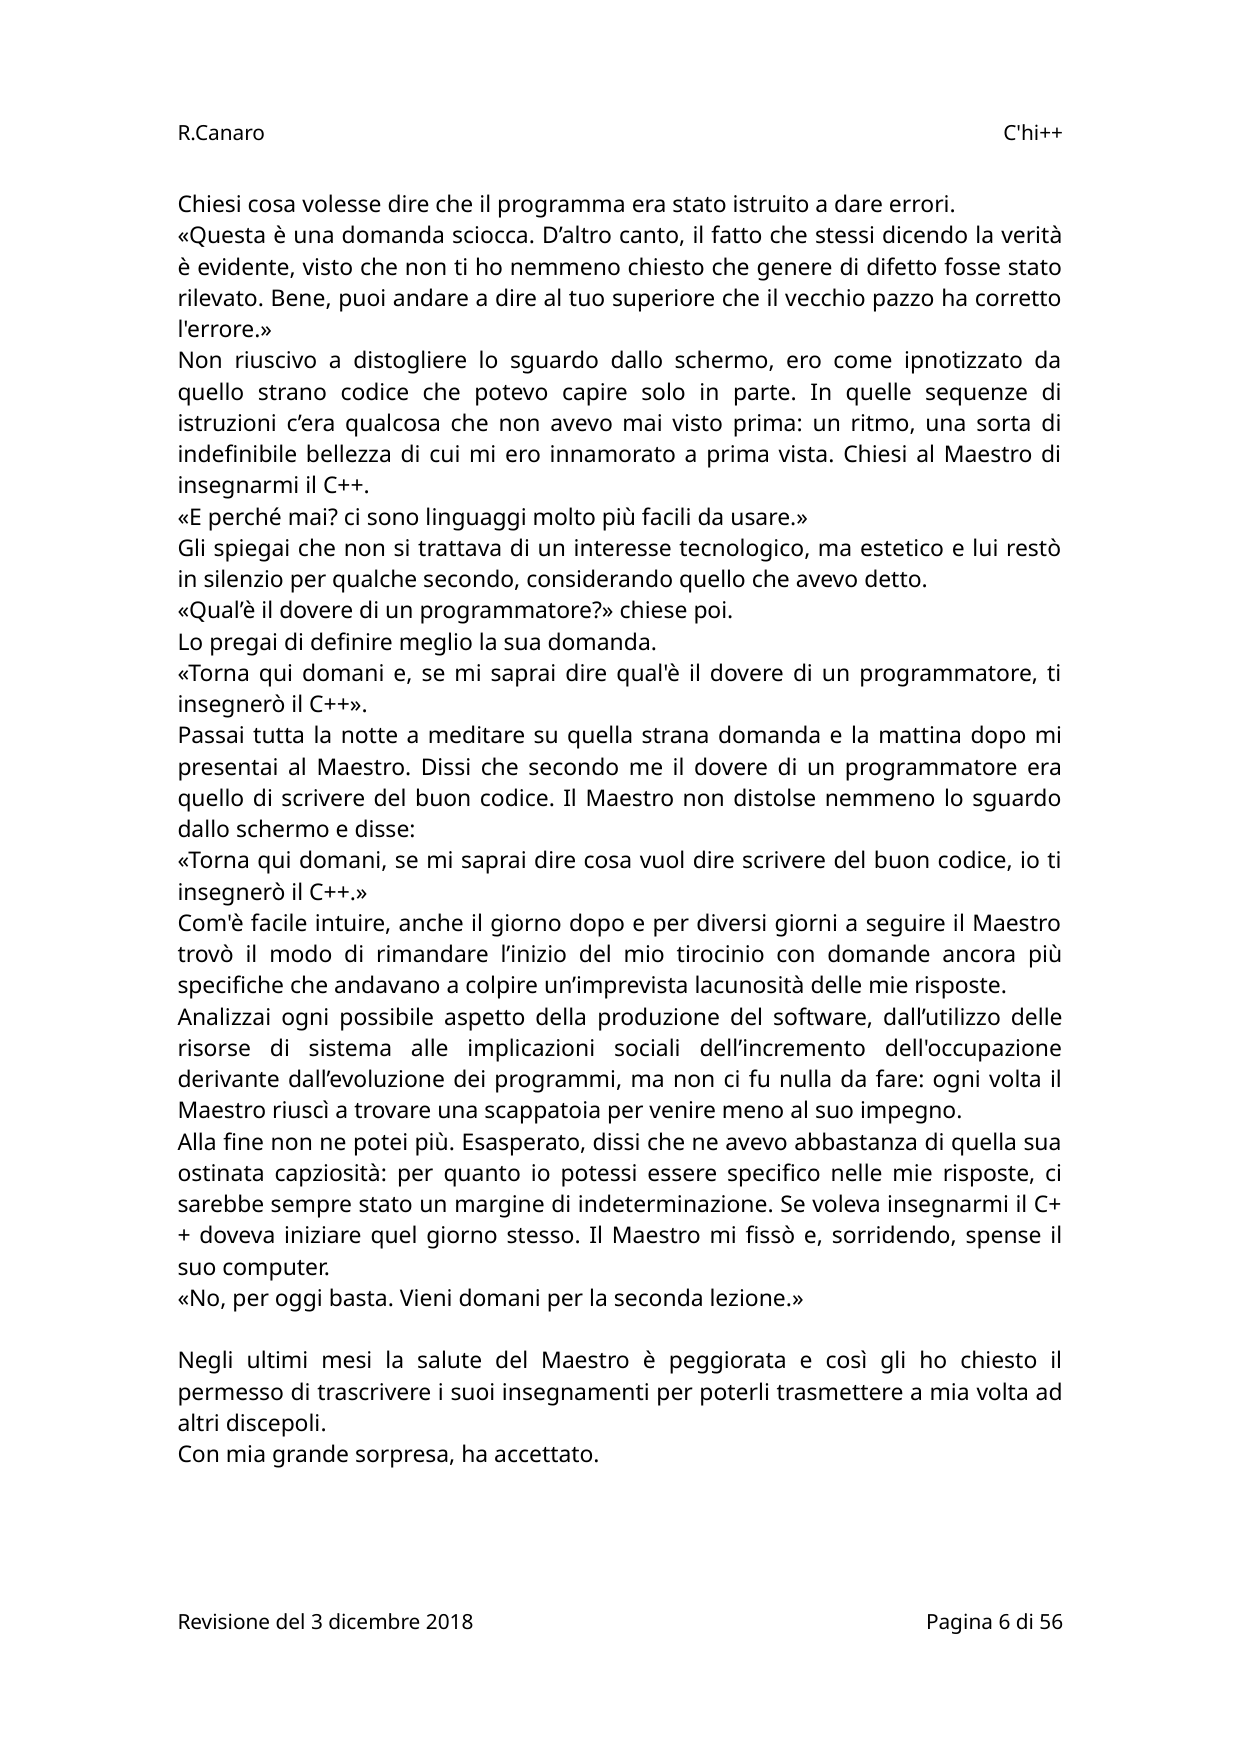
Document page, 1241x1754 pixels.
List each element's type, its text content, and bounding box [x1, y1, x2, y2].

text Non riuscivo a distogliere lo sguardo dallo schermo, ero come ipnotizzato da quello strano codice che potevo capire solo in parte. In quelle sequenze di istruzioni c’era qualcosa che non avevo mai visto prima: un ritmo, una sorta di indefinibile bellezza di cui mi ero innamorato a prima vista. Chiesi al Maestro di insegnarmi il C++. [177, 344, 1063, 500]
text «E perché mai? ci sono linguaggi molto più facili da usare.» [177, 500, 1063, 532]
text «Torna qui domani e, se mi saprai dire qual'è il dovere di un programmatore, ti insegnerò il C++». [177, 657, 1063, 719]
text Chiesi cosa volesse dire che il programma era stato istruito a dare errori. [177, 188, 1063, 219]
text Analizzai ogni possibile aspetto della produzione del software, dall’utilizzo delle risorse di sistema alle implicazioni sociali dell’incremento dell'occupazione derivante dall’evoluzione dei programmi, ma non ci fu nulla da fare: ogni volta il Maestro riuscì a trovare una scappatoia per venire meno al suo impegno. [177, 1000, 1063, 1125]
text «Torna qui domani, se mi saprai dire cosa vuol dire scrivere del buon codice, io ti insegnerò il C++.» [177, 844, 1063, 907]
text Alla fine non ne potei più. Esasperato, dissi che ne avevo abbastanza di quella sua ostinata capziosità: per quanto io potessi essere specifico nelle mie risposte, ci sarebbe sempre stato un margine di indeterminazione. Se voleva insegnarmi il C++ doveva iniziare quel giorno stesso. Il Maestro mi fissò e, sorridendo, spense il suo computer. [177, 1125, 1063, 1282]
text «Qual’è il dovere di un programmatore?» chiese poi. [177, 594, 1063, 625]
text «Questa è una domanda sciocca. D’altro canto, il fatto che stessi dicendo la verità è evidente, visto che non ti ho nemmeno chiesto che genere di difetto fosse stato rilevato. Bene, puoi andare a dire al tuo superiore che il vecchio pazzo ha corretto l'errore.» [177, 219, 1063, 344]
text Con mia grande sorpresa, ha accettato. [177, 1438, 1063, 1469]
text Gli spiegai che non si trattava di un interesse tecnologico, ma estetico e lui restò in silenzio per qualche secondo, considerando quello che avevo detto. [177, 532, 1063, 594]
text Lo pregai di definire meglio la sua domanda. [177, 625, 1063, 657]
text «No, per oggi basta. Vieni domani per la seconda lezione.» [177, 1282, 1063, 1313]
text Passai tutta la notte a meditare su quella strana domanda e la mattina dopo mi presentai al Maestro. Dissi che secondo me il dovere di un programmatore era quello di scrivere del buon codice. Il Maestro non distolse nemmeno lo sguardo dallo schermo e disse: [177, 719, 1063, 844]
text Negli ultimi mesi la salute del Maestro è peggiorata e così gli ho chiesto il permesso di trascrivere i suoi insegnamenti per poterli trasmettere a mia volta ad altri discepoli. [177, 1344, 1063, 1438]
text Com'è facile intuire, anche il giorno dopo e per diversi giorni a seguire il Maestro trovò il modo di rimandare l’inizio del mio tirocinio con domande ancora più specifiche che andavano a colpire un’imprevista lacunosità delle mie risposte. [177, 907, 1063, 1000]
